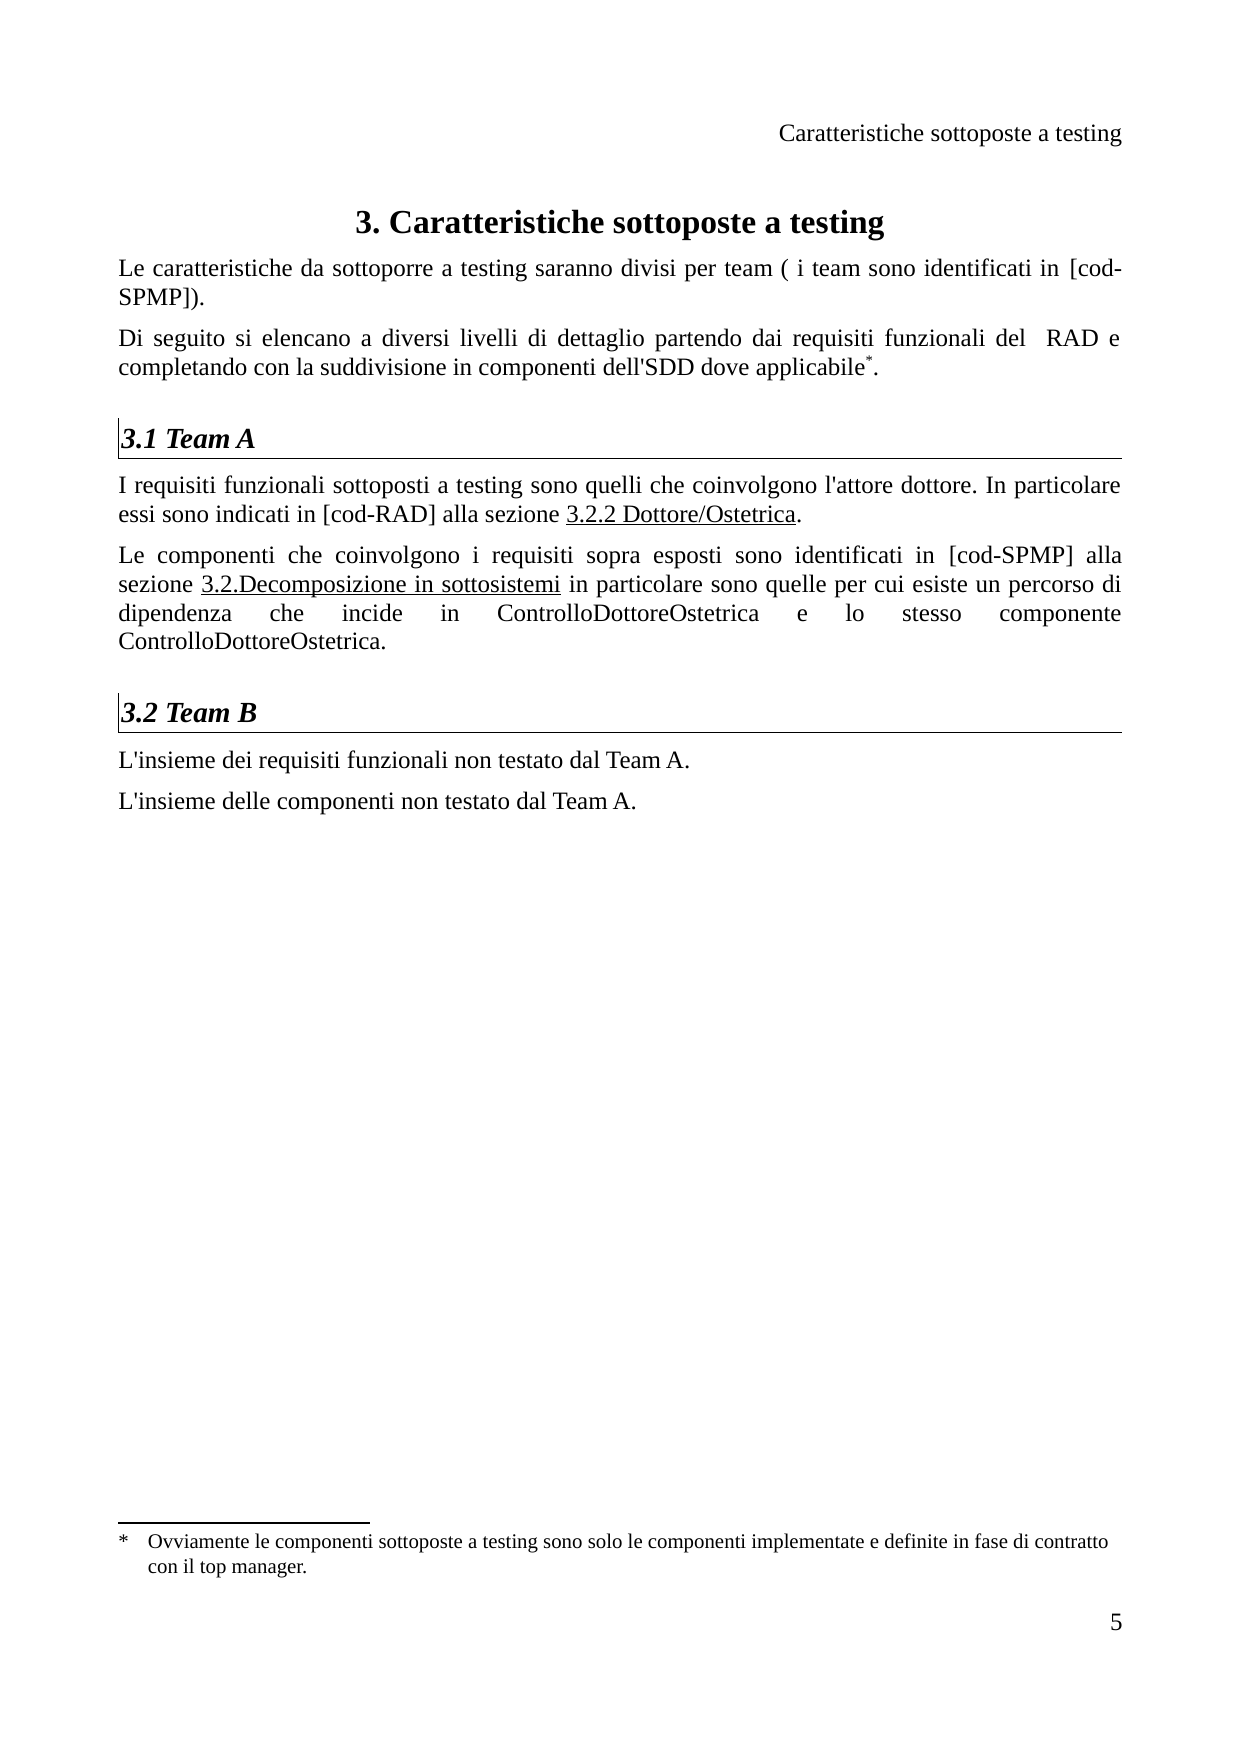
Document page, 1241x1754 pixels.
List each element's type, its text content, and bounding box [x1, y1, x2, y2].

text Ovviamente le componenti sottoposte a testing sono solo le componenti implementate e definite in fase di contratto con il top manager. [118, 1529, 1122, 1578]
text L'insieme delle componenti non testato dal Team A. [118, 786, 1122, 815]
text Le componenti che coinvolgono i requisiti sopra esposti sono identificati in [cod-SPMP] alla sezione 3.2.Decomposizione in sottosistemi in particolare sono quelle per cui esiste un percorso di dipendenza che incide in ControlloDottoreOstetrica e lo stesso componente ControlloDottoreOstetrica. [118, 540, 1122, 655]
text Le caratteristiche da sottoporre a testing saranno divisi per team ( i team sono identificati in [cod-SPMP]). [118, 253, 1122, 311]
subtitle Team B [119, 693, 1122, 732]
subtitle Caratteristiche sottoposte a testing [118, 202, 1122, 241]
subtitle Team A [119, 418, 1122, 458]
text I requisiti funzionali sottoposti a testing sono quelli che coinvolgono l'attore dottore. In particolare essi sono indicati in [cod-RAD] alla sezione 3.2.2 Dottore/Ostetrica. [118, 470, 1122, 528]
text Di seguito si elencano a diversi livelli di dettaglio partendo dai requisiti funzionali del RAD e completando con la suddivisione in componenti dell'SDD dove applicabile. [118, 323, 1122, 381]
text L'insieme dei requisiti funzionali non testato dal Team A. [118, 745, 1122, 773]
